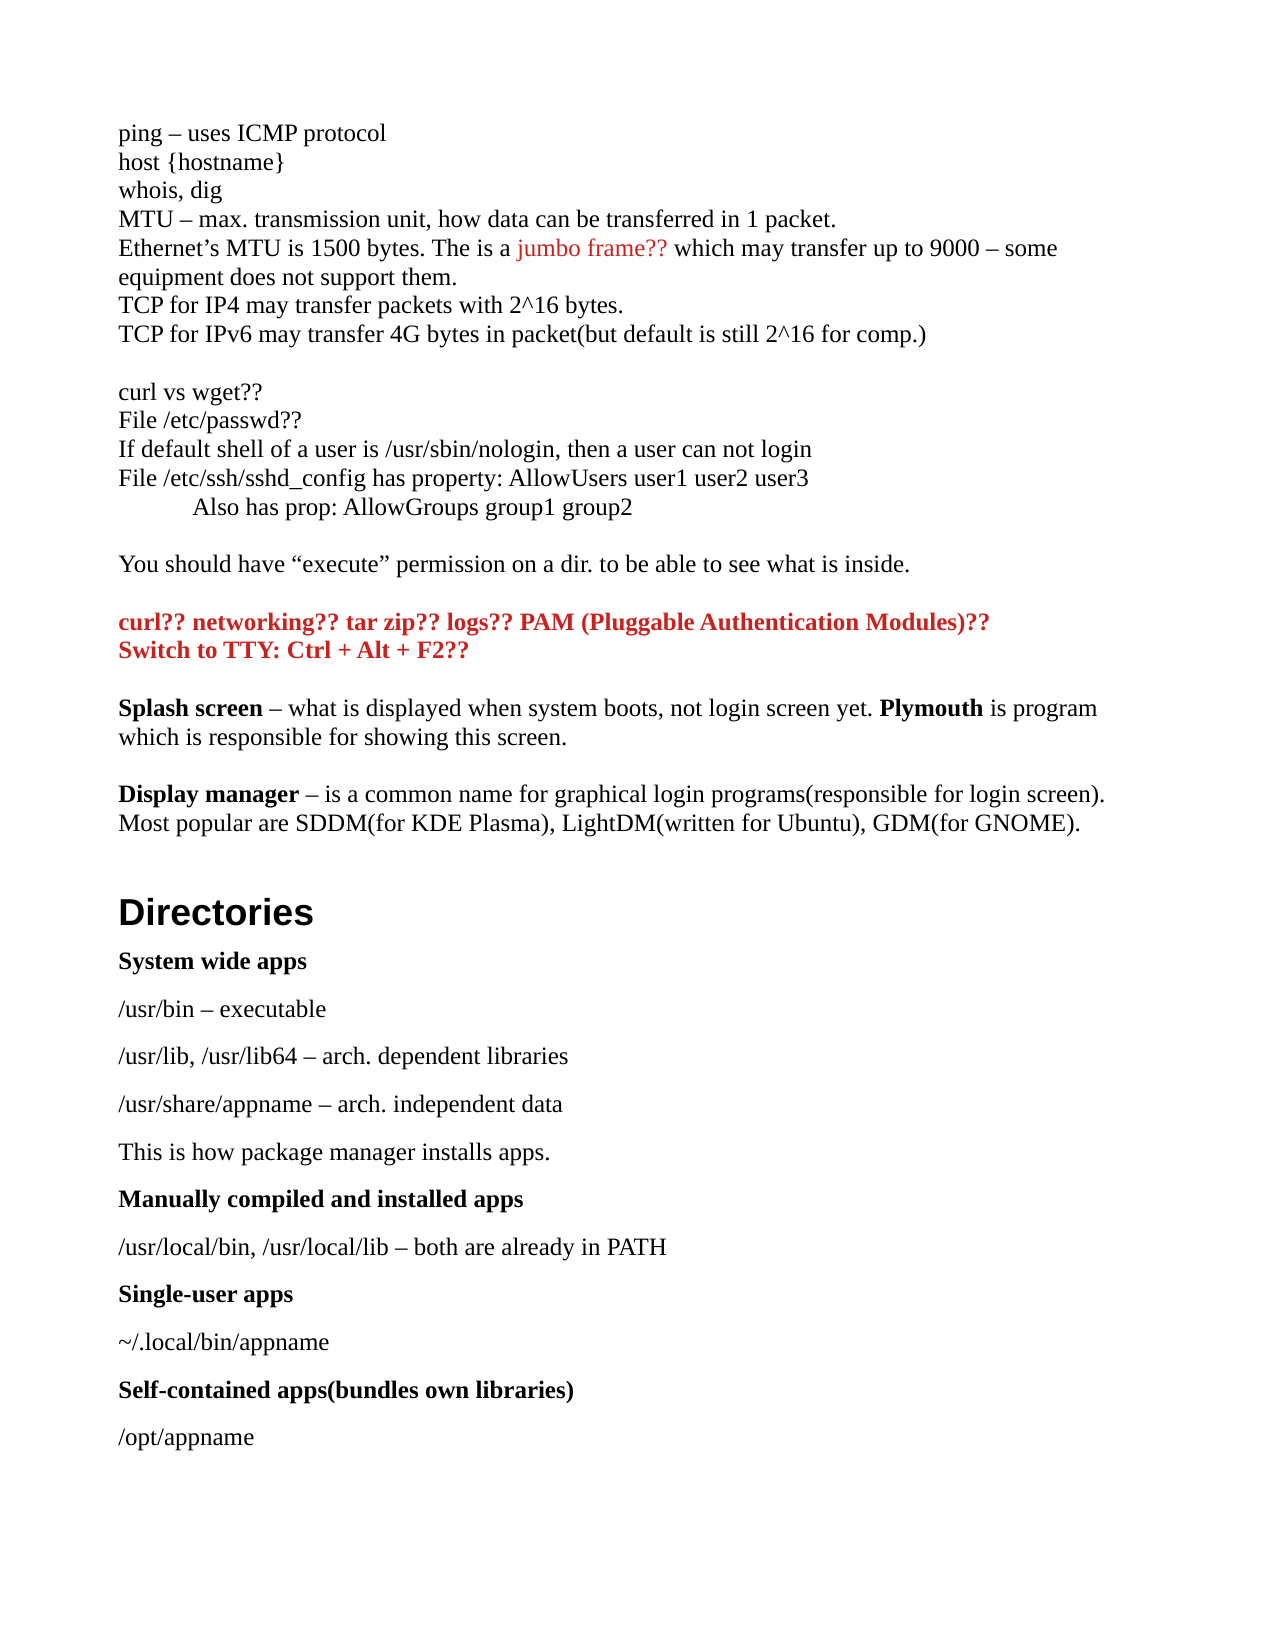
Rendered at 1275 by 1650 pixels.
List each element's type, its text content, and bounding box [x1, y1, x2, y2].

text /usr/share/appname – arch. independent data [118, 1089, 1157, 1118]
text curl?? networking?? tar zip?? logs?? PAM (Pluggable Authentication Modules)?? [118, 607, 1157, 636]
text File /etc/passwd?? [118, 406, 1157, 434]
text File /etc/ssh/sshd_config has property: AllowUsers user1 user2 user3 [118, 463, 1157, 492]
text Display manager – is a common name for graphical login programs(responsible for login screen). Most popular are SDDM(for KDE Plasma), LightDM(written for Ubuntu), GDM(for GNOME). [118, 779, 1157, 837]
text This is how package manager installs apps. [118, 1137, 1157, 1165]
text Also has prop: AllowGroups group1 group2 [118, 492, 1157, 521]
text Ethernet’s MTU is 1500 bytes. The is a jumbo frame?? which may transfer up to 9000 – some equipment does not support them. [118, 233, 1157, 291]
text Splash screen – what is displayed when system boots, not login screen yet. Plymouth is program which is responsible for showing this screen. [118, 693, 1157, 751]
text whois, dig [118, 176, 1157, 204]
text Self-contained apps(bundles own libraries) [118, 1375, 1157, 1403]
subtitle Directories [118, 891, 1157, 934]
text If default shell of a user is /usr/sbin/nologin, then a user can not login [118, 434, 1157, 463]
text You should have “execute” permission on a dir. to be able to see what is inside. [118, 549, 1157, 578]
text /opt/appname [118, 1422, 1157, 1451]
text MTU – max. transmission unit, how data can be transferred in 1 packet. [118, 204, 1157, 233]
text ping – uses ICMP protocol [118, 118, 1157, 147]
text /usr/bin – executable [118, 994, 1157, 1023]
text TCP for IPv6 may transfer 4G bytes in packet(but default is still 2^16 for comp.) [118, 319, 1157, 348]
text host {hostname} [118, 147, 1157, 176]
text ~/.local/bin/appname [118, 1327, 1157, 1356]
text Manually compiled and installed apps [118, 1184, 1157, 1213]
text /usr/lib, /usr/lib64 – arch. dependent libraries [118, 1041, 1157, 1070]
text System wide apps [118, 946, 1157, 975]
text Switch to TTY: Ctrl + Alt + F2?? [118, 636, 1157, 664]
text curl vs wget?? [118, 377, 1157, 406]
text Single-user apps [118, 1279, 1157, 1308]
text /usr/local/bin, /usr/local/lib – both are already in PATH [118, 1232, 1157, 1261]
text TCP for IP4 may transfer packets with 2^16 bytes. [118, 291, 1157, 319]
